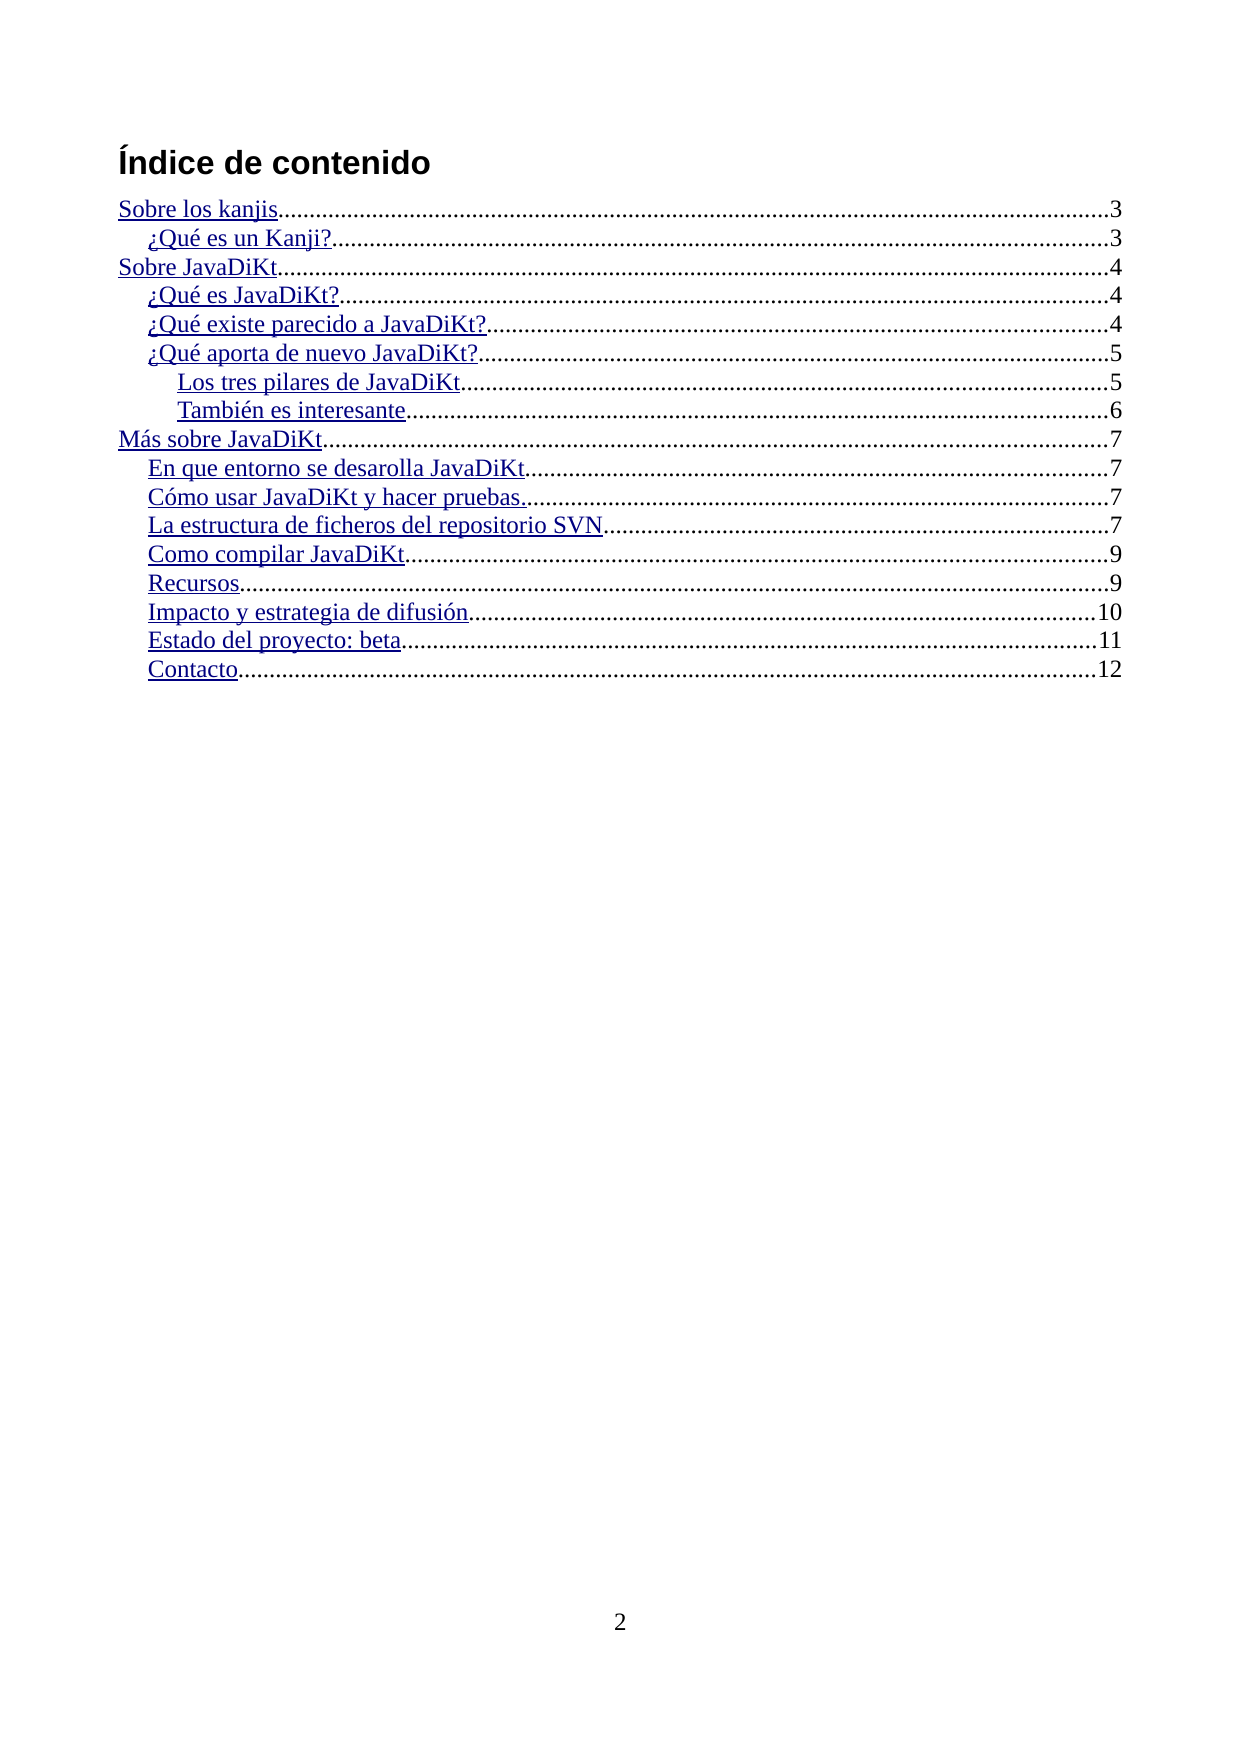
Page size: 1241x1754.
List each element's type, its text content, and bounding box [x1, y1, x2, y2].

text Sobre JavaDiKt 4 [118, 252, 1122, 280]
text La estructura de ficheros del repositorio SVN 7 [148, 510, 1122, 539]
text Sobre los kanjis 3 [118, 194, 1122, 223]
text Más sobre JavaDiKt 7 [118, 424, 1122, 453]
text Estado del proyecto: beta 11 [148, 625, 1122, 654]
text ¿Qué es un Kanji? 3 [148, 223, 1122, 252]
text ¿Qué aporta de nuevo JavaDiKt? 5 [148, 338, 1122, 367]
text En que entorno se desarolla JavaDiKt 7 [148, 453, 1122, 482]
text Impacto y estrategia de difusión 10 [148, 597, 1122, 625]
subtitle Índice de contenido [118, 143, 1122, 182]
text Los tres pilares de JavaDiKt 5 [177, 367, 1122, 395]
text Cómo usar JavaDiKt y hacer pruebas. 7 [148, 482, 1122, 510]
text También es interesante 6 [177, 395, 1122, 424]
text ¿Qué existe parecido a JavaDiKt? 4 [148, 309, 1122, 338]
text Contacto 12 [148, 654, 1122, 683]
text ¿Qué es JavaDiKt? 4 [148, 280, 1122, 309]
text Como compilar JavaDiKt 9 [148, 539, 1122, 568]
text Recursos 9 [148, 568, 1122, 597]
